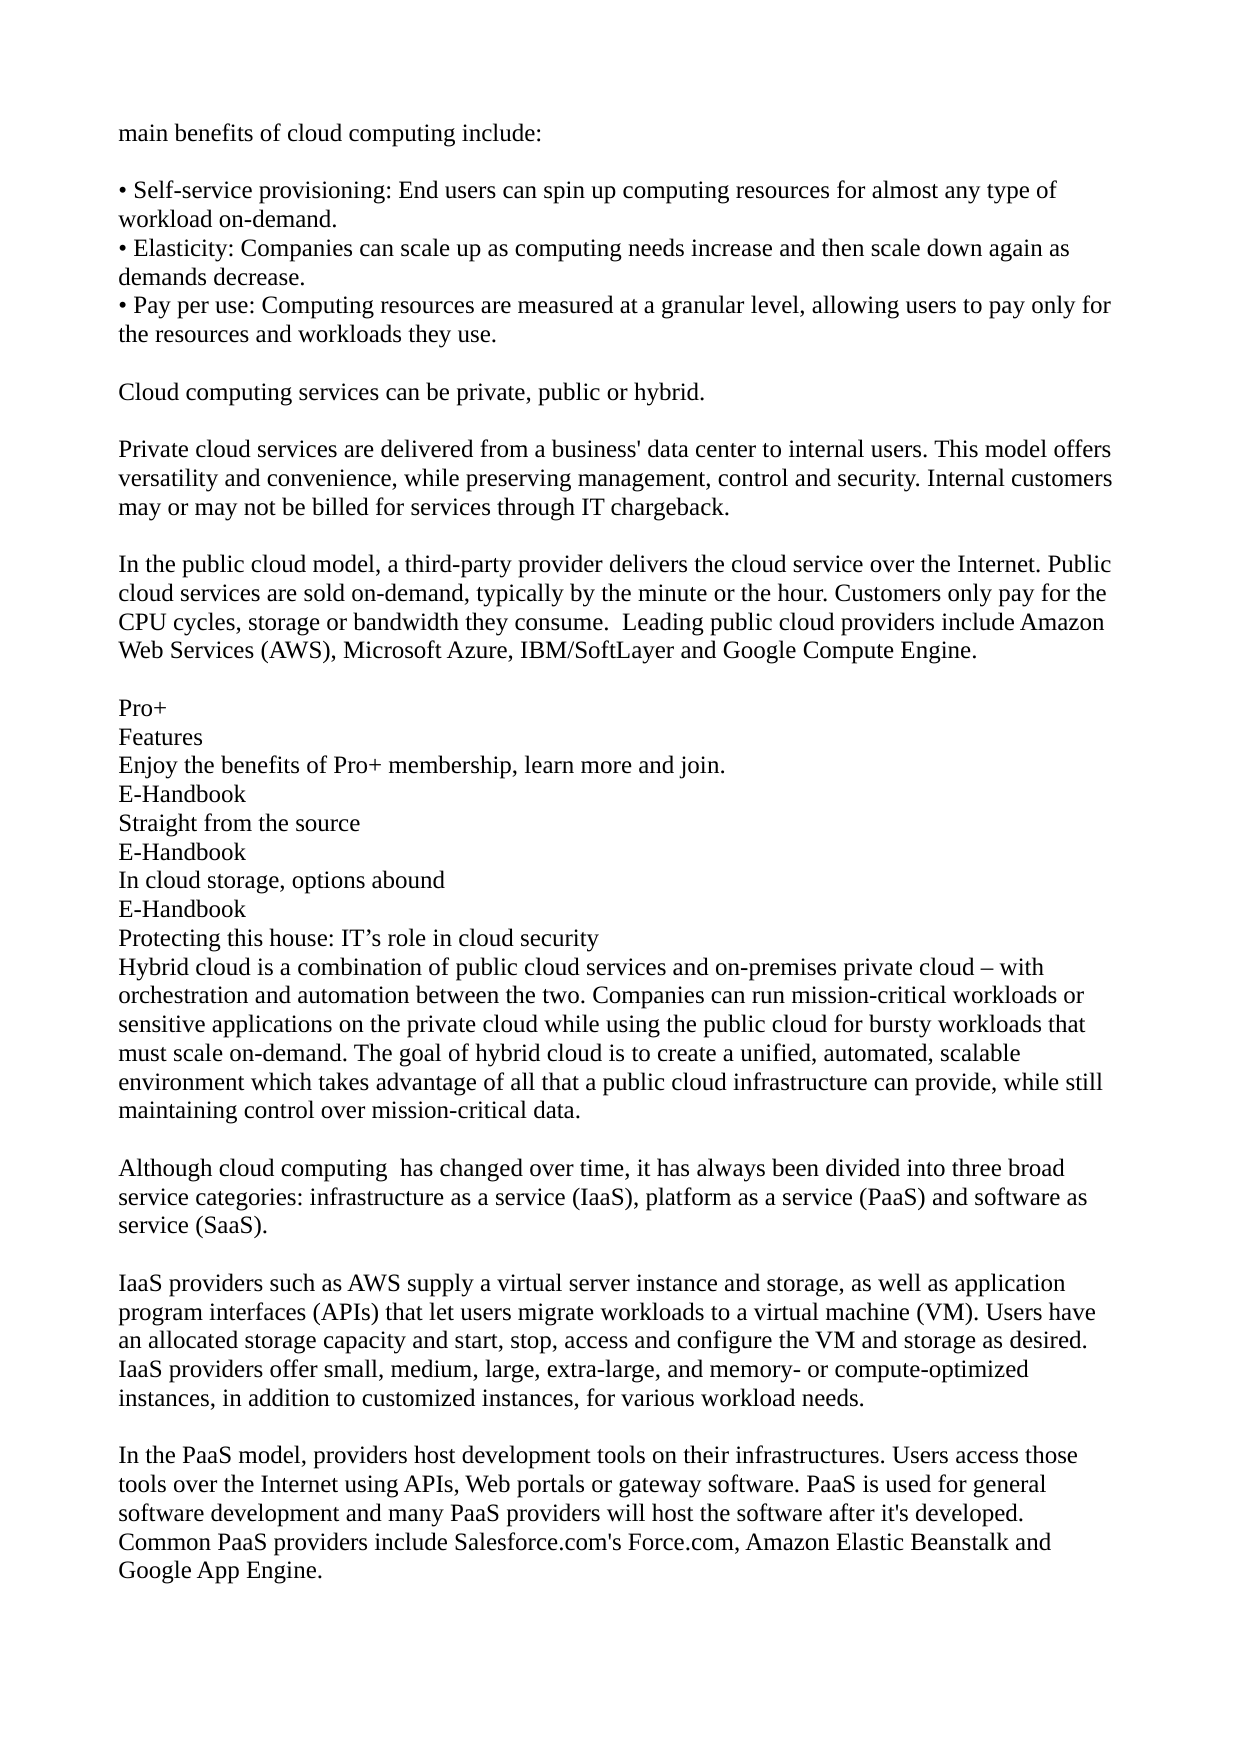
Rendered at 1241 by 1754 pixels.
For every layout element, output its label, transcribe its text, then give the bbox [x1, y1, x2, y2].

text In the public cloud model, a third-party provider delivers the cloud service over the Internet. Public cloud services are sold on-demand, typically by the minute or the hour. Customers only pay for the CPU cycles, storage or bandwidth they consume. Leading public cloud providers include Amazon Web Services (AWS), Microsoft Azure, IBM/SoftLayer and Google Compute Engine. [118, 549, 1122, 664]
text E-Handbook [118, 894, 1122, 923]
text Protecting this house: IT’s role in cloud security [118, 923, 1122, 952]
text • Elasticity: Companies can scale up as computing needs increase and then scale down again as demands decrease. [118, 233, 1122, 291]
text In cloud storage, options abound [118, 866, 1122, 894]
text Although cloud computing has changed over time, it has always been divided into three broad service categories: infrastructure as a service (IaaS), platform as a service (PaaS) and software as service (SaaS). [118, 1153, 1122, 1239]
text Pro+ [118, 693, 1122, 722]
text Enjoy the benefits of Pro+ membership, learn more and join. [118, 751, 1122, 779]
text Hybrid cloud is a combination of public cloud services and on-premises private cloud – with orchestration and automation between the two. Companies can run mission-critical workloads or sensitive applications on the private cloud while using the public cloud for bursty workloads that must scale on-demand. The goal of hybrid cloud is to create a unified, automated, scalable environment which takes advantage of all that a public cloud infrastructure can provide, while still maintaining control over mission-critical data. [118, 952, 1122, 1124]
text Cloud computing services can be private, public or hybrid. [118, 377, 1122, 406]
text E-Handbook [118, 837, 1122, 866]
text • Self-service provisioning: End users can spin up computing resources for almost any type of workload on-demand. [118, 176, 1122, 233]
text main benefits of cloud computing include: [118, 118, 1122, 147]
text Private cloud services are delivered from a business' data center to internal users. This model offers versatility and convenience, while preserving management, control and security. Internal customers may or may not be billed for services through IT chargeback. [118, 434, 1122, 521]
text Straight from the source [118, 808, 1122, 837]
text E-Handbook [118, 779, 1122, 808]
text IaaS providers such as AWS supply a virtual server instance and storage, as well as application program interfaces (APIs) that let users migrate workloads to a virtual machine (VM). Users have an allocated storage capacity and start, stop, access and configure the VM and storage as desired. IaaS providers offer small, medium, large, extra-large, and memory- or compute-optimized instances, in addition to customized instances, for various workload needs. [118, 1268, 1122, 1412]
text In the PaaS model, providers host development tools on their infrastructures. Users access those tools over the Internet using APIs, Web portals or gateway software. PaaS is used for general software development and many PaaS providers will host the software after it's developed. Common PaaS providers include Salesforce.com's Force.com, Amazon Elastic Beanstalk and Google App Engine. [118, 1441, 1122, 1584]
text • Pay per use: Computing resources are measured at a granular level, allowing users to pay only for the resources and workloads they use. [118, 291, 1122, 348]
text Features [118, 722, 1122, 751]
